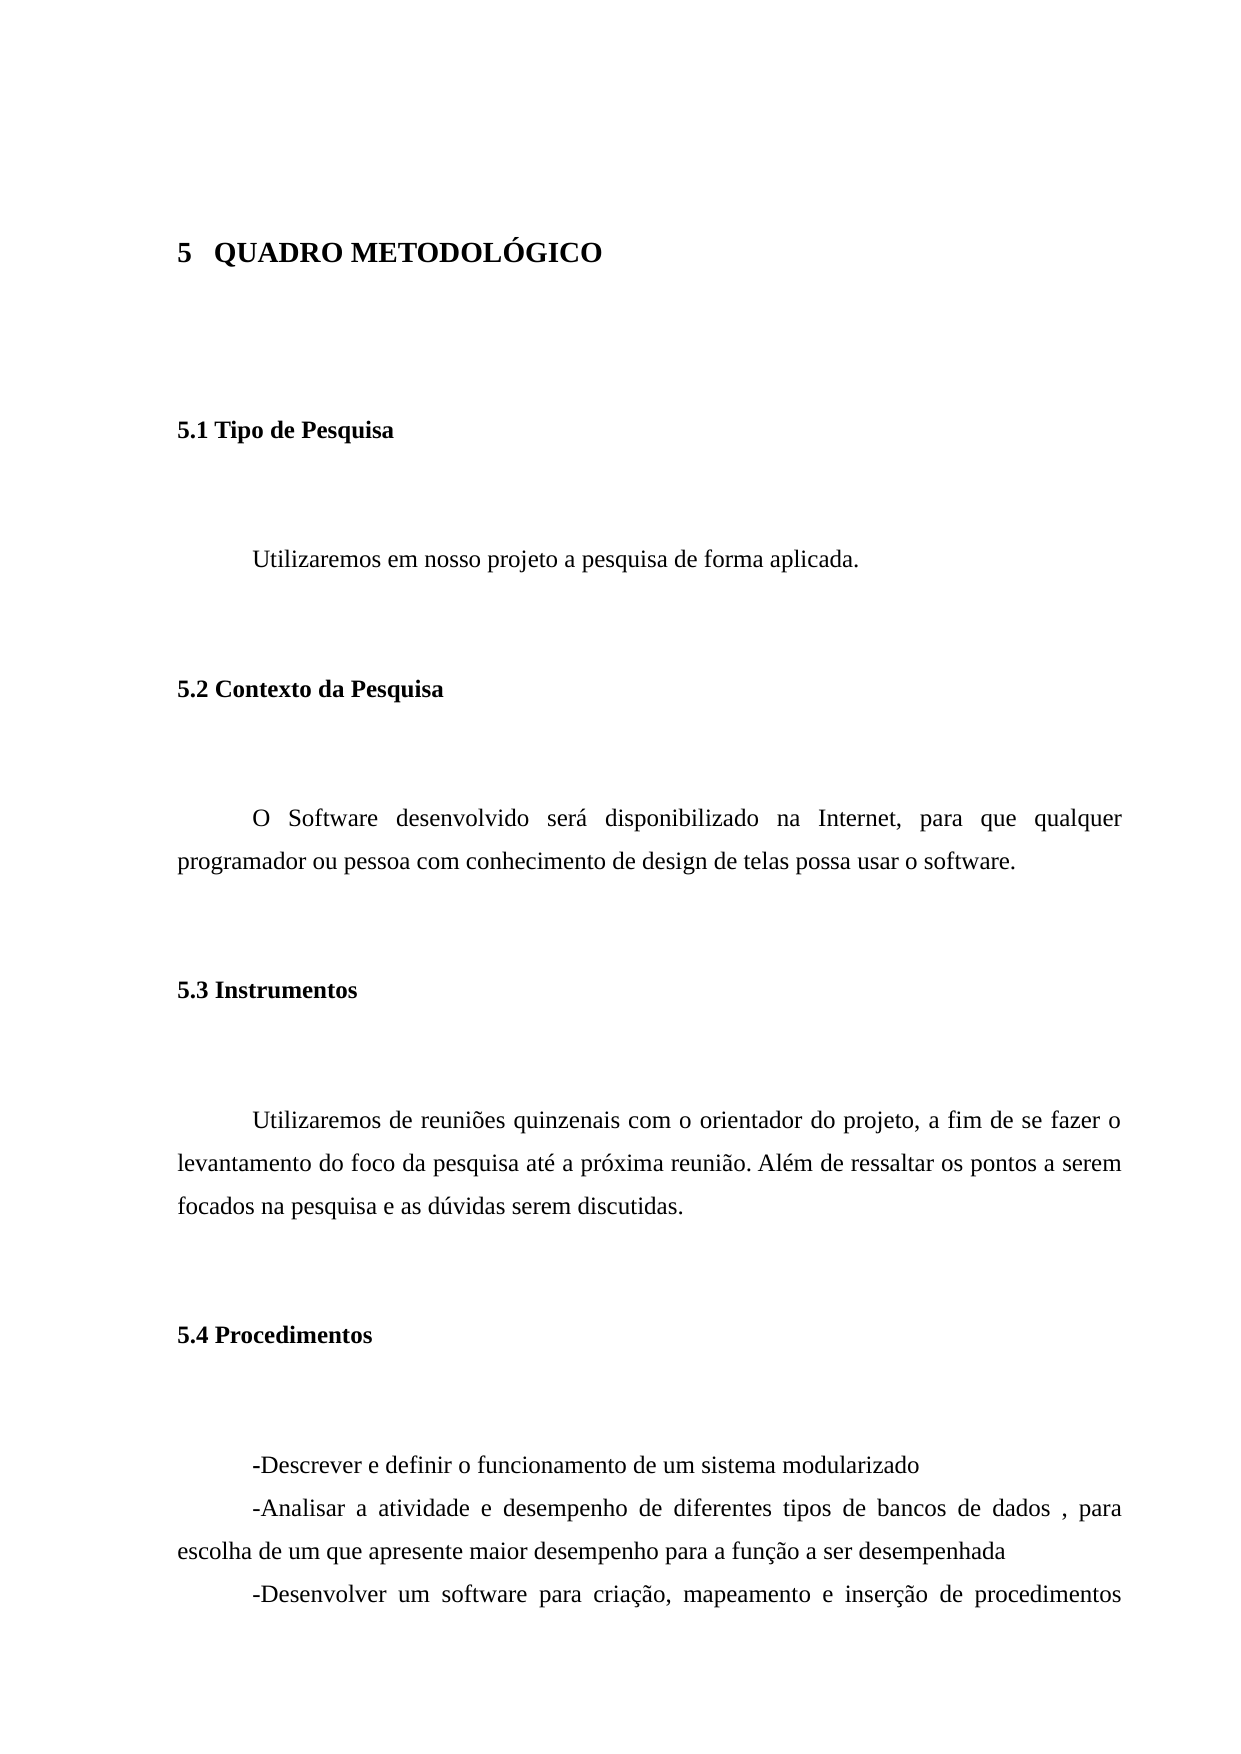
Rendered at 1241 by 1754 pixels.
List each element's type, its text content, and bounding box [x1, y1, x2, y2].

title quadro metodológico [177, 235, 1122, 269]
text Utilizaremos de reuniões quinzenais com o orientador do projeto, a fim de se fazer o levantamento do foco da pesquisa até a próxima reunião. Além de ressaltar os pontos a serem focados na pesquisa e as dúvidas serem discutidas. [177, 1105, 1122, 1220]
text Utilizaremos em nosso projeto a pesquisa de forma aplicada. [177, 544, 1122, 573]
subtitle 5.3 Instrumentos [177, 976, 1122, 1004]
subtitle 5.1 Tipo de Pesquisa [177, 415, 1122, 444]
text -Descrever e definir o funcionamento de um sistema modularizado [177, 1450, 1122, 1479]
text O Software desenvolvido será disponibilizado na Internet, para que qualquer programador ou pessoa com conhecimento de design de telas possa usar o software. [177, 803, 1122, 875]
text -Analisar a atividade e desempenho de diferentes tipos de bancos de dados , para escolha de um que apresente maior desempenho para a função a ser desempenhada [177, 1493, 1122, 1565]
subtitle 5.2 Contexto da Pesquisa [177, 674, 1122, 702]
text -Desenvolver um software para criação, mapeamento e inserção de procedimentos [177, 1579, 1122, 1608]
subtitle 5.4 Procedimentos [177, 1321, 1122, 1349]
